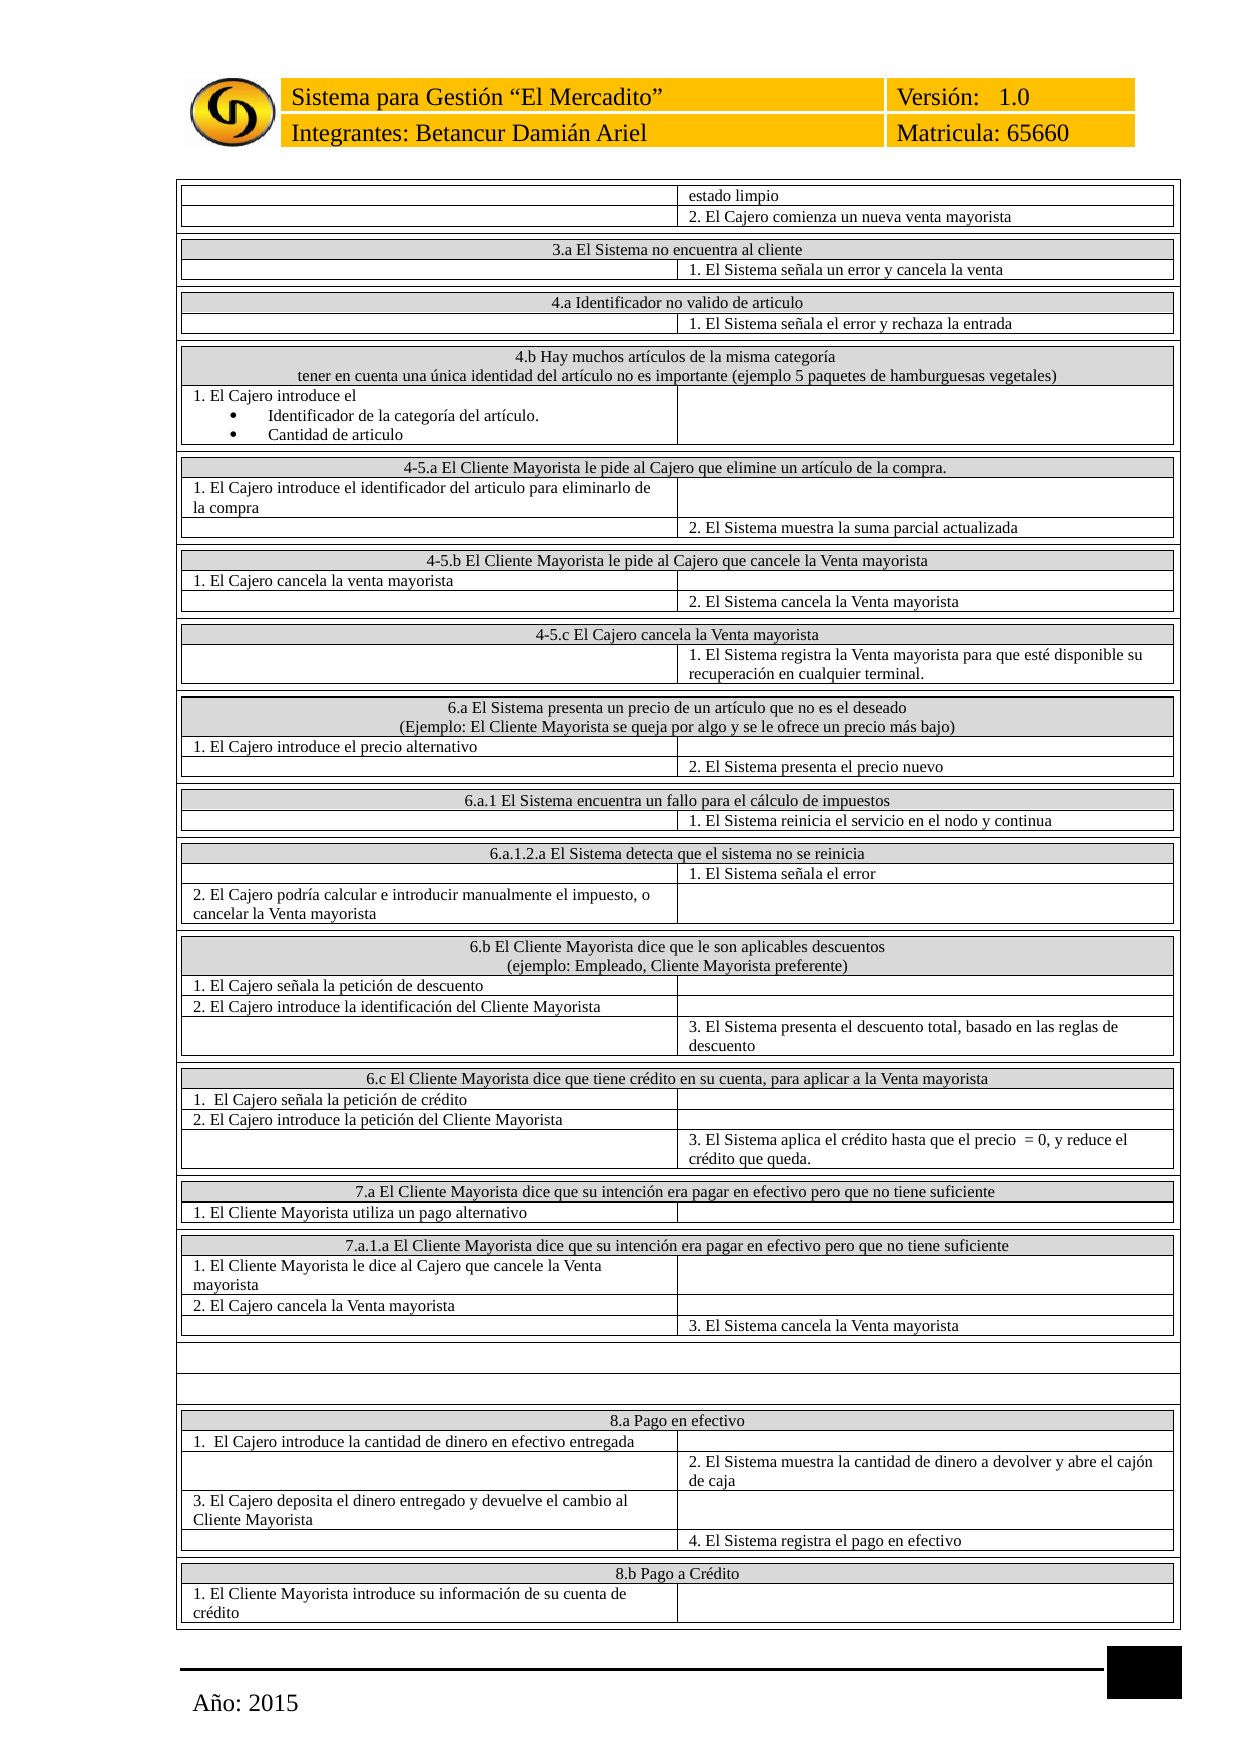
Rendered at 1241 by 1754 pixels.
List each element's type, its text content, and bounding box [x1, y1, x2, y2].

table_cell [182, 1452, 677, 1490]
table_cell 2. El Cajero introduce la identificación del Cliente Mayorista [182, 996, 677, 1016]
table_header 4.b Hay muchos artículos de la misma categoría tener en cuenta una única identidad del artículo no es importante (ejemplo 5 paquetes de hamburguesas vegetales) [182, 347, 1173, 385]
table_cell [182, 1530, 677, 1549]
table_cell 1. El Cajero señala la petición de descuento [182, 976, 677, 995]
table_cell 2. El Sistema muestra la suma parcial actualizada [678, 518, 1173, 537]
table_cell 1. El Cajero introduce la cantidad de dinero en efectivo entregada [182, 1431, 677, 1451]
table_cell 2. El Sistema presenta el precio nuevo [678, 757, 1173, 776]
table_cell 4. El Sistema registra el pago en efectivo [678, 1530, 1173, 1549]
table_cell [182, 864, 677, 883]
table_cell [678, 1089, 1173, 1108]
table_cell [678, 1584, 1173, 1622]
table_cell 1. El Cajero introduce el precio alternativo [182, 737, 677, 756]
table_cell [177, 1558, 1180, 1629]
table_cell [182, 1316, 677, 1335]
table_cell [177, 234, 1180, 286]
table_cell [177, 1405, 1180, 1556]
table_header 4-5.a El Cliente Mayorista le pide al Cajero que elimine un artículo de la compra. [182, 458, 1173, 477]
table_cell [182, 1017, 677, 1055]
table_header 4.a Identificador no valido de articulo [182, 293, 1173, 312]
table_cell 1. El Cliente Mayorista le dice al Cajero que cancele la Venta mayorista [182, 1256, 677, 1294]
table_cell [177, 287, 1180, 339]
table_header 6.c El Cliente Mayorista dice que tiene crédito en su cuenta, para aplicar a la Venta mayorista [182, 1069, 1173, 1088]
table_cell [678, 478, 1173, 517]
table_cell 2. El Cajero cancela la Venta mayorista [182, 1295, 677, 1314]
table_cell [678, 884, 1173, 923]
table_cell [177, 1374, 1180, 1404]
table_header 8.a Pago en efectivo [182, 1411, 1173, 1430]
table_header 6.a.1.2.a El Sistema detecta que el sistema no se reinicia [182, 844, 1173, 863]
table_cell [177, 452, 1180, 544]
table_cell 2. El Sistema muestra la cantidad de dinero a devolver y abre el cajón de caja [678, 1452, 1173, 1490]
table_cell [678, 1256, 1173, 1294]
table_cell 2. El Cajero comienza un nueva venta mayorista [678, 206, 1173, 226]
table_header 4-5.c El Cajero cancela la Venta mayorista [182, 625, 1173, 644]
table_cell 1. El Sistema señala el error y rechaza la entrada [678, 314, 1173, 333]
table_cell 3. El Sistema presenta el descuento total, basado en las reglas de descuento [678, 1017, 1173, 1055]
table_cell [678, 976, 1173, 995]
table_cell estado limpio [678, 186, 1173, 205]
table_header 6.b El Cliente Mayorista dice que le son aplicables descuentos (ejemplo: Empleado, Cliente Mayorista preferente) [182, 937, 1173, 975]
table_header 8.b Pago a Crédito [182, 1564, 1173, 1583]
table_cell 3. El Cajero deposita el dinero entregado y devuelve el cambio al Cliente Mayorista [182, 1491, 677, 1529]
table_cell [177, 180, 1180, 232]
table_cell [678, 1203, 1173, 1222]
table_cell [182, 1130, 677, 1168]
table_cell [182, 645, 677, 683]
table_cell [678, 1491, 1173, 1529]
table_cell 1. El Sistema reinicia el servicio en el nodo y continua [678, 811, 1173, 830]
table_header 7.a El Cliente Mayorista dice que su intención era pagar en efectivo pero que no tiene suficiente [182, 1182, 1173, 1201]
table_cell 2. El Sistema cancela la Venta mayorista [678, 591, 1173, 611]
table_cell 1. El Cajero señala la petición de crédito [182, 1089, 677, 1108]
table_cell 2. El Cajero introduce la petición del Cliente Mayorista [182, 1110, 677, 1129]
table_cell [182, 757, 677, 776]
table_cell 1. El Cajero cancela la venta mayorista [182, 571, 677, 590]
table_cell [678, 571, 1173, 590]
table_cell 1. El Cliente Mayorista introduce su información de su cuenta de crédito [182, 1584, 677, 1622]
table_cell [182, 518, 677, 537]
table_cell [177, 1176, 1180, 1228]
table_cell [182, 591, 677, 611]
table_cell 1. El Cajero introduce el Identificador de la categoría del artículo. Cantidad de articulo [182, 386, 677, 444]
table_cell 1. El Sistema registra la Venta mayorista para que esté disponible su recuperación en cualquier terminal. [678, 645, 1173, 683]
table_cell [678, 996, 1173, 1016]
table_cell [177, 1063, 1180, 1175]
table_header 4-5.b El Cliente Mayorista le pide al Cajero que cancele la Venta mayorista [182, 551, 1173, 570]
table_cell [177, 1343, 1180, 1373]
table_cell [678, 1110, 1173, 1129]
table_cell 1. El Cliente Mayorista utiliza un pago alternativo [182, 1203, 677, 1222]
table_cell [177, 838, 1180, 929]
table_cell [678, 1295, 1173, 1314]
table_cell 3. El Sistema cancela la Venta mayorista [678, 1316, 1173, 1335]
table_cell 2. El Cajero podría calcular e introducir manualmente el impuesto, o cancelar la Venta mayorista [182, 884, 677, 923]
table_cell [182, 314, 677, 333]
table_header 6.a El Sistema presenta un precio de un artículo que no es el deseado (Ejemplo: El Cliente Mayorista se queja por algo y se le ofrece un precio más bajo) [182, 698, 1173, 736]
table_cell [177, 1230, 1180, 1342]
table_cell 1. El Cajero introduce el identificador del articulo para eliminarlo de la compra [182, 478, 677, 517]
table_cell [678, 737, 1173, 756]
table_header 7.a.1.a El Cliente Mayorista dice que su intención era pagar en efectivo pero que no tiene suficiente [182, 1236, 1173, 1255]
table_header 3.a El Sistema no encuentra al cliente [182, 240, 1173, 259]
table_cell [177, 931, 1180, 1062]
table_cell [177, 691, 1180, 783]
table_cell [177, 784, 1180, 837]
table_cell [182, 186, 677, 205]
table_cell [678, 386, 1173, 444]
table_cell [177, 341, 1180, 451]
table_cell [177, 545, 1180, 617]
table_cell [182, 811, 677, 830]
table_cell 1. El Sistema señala el error [678, 864, 1173, 883]
table_cell 1. El Sistema señala un error y cancela la venta [678, 260, 1173, 279]
table_cell [678, 1431, 1173, 1451]
table_cell 3. El Sistema aplica el crédito hasta que el precio = 0, y reduce el crédito que queda. [678, 1130, 1173, 1168]
table_cell [182, 260, 677, 279]
table_header 6.a.1 El Sistema encuentra un fallo para el cálculo de impuestos [182, 790, 1173, 809]
table_cell [182, 206, 677, 226]
table_cell [177, 619, 1180, 690]
